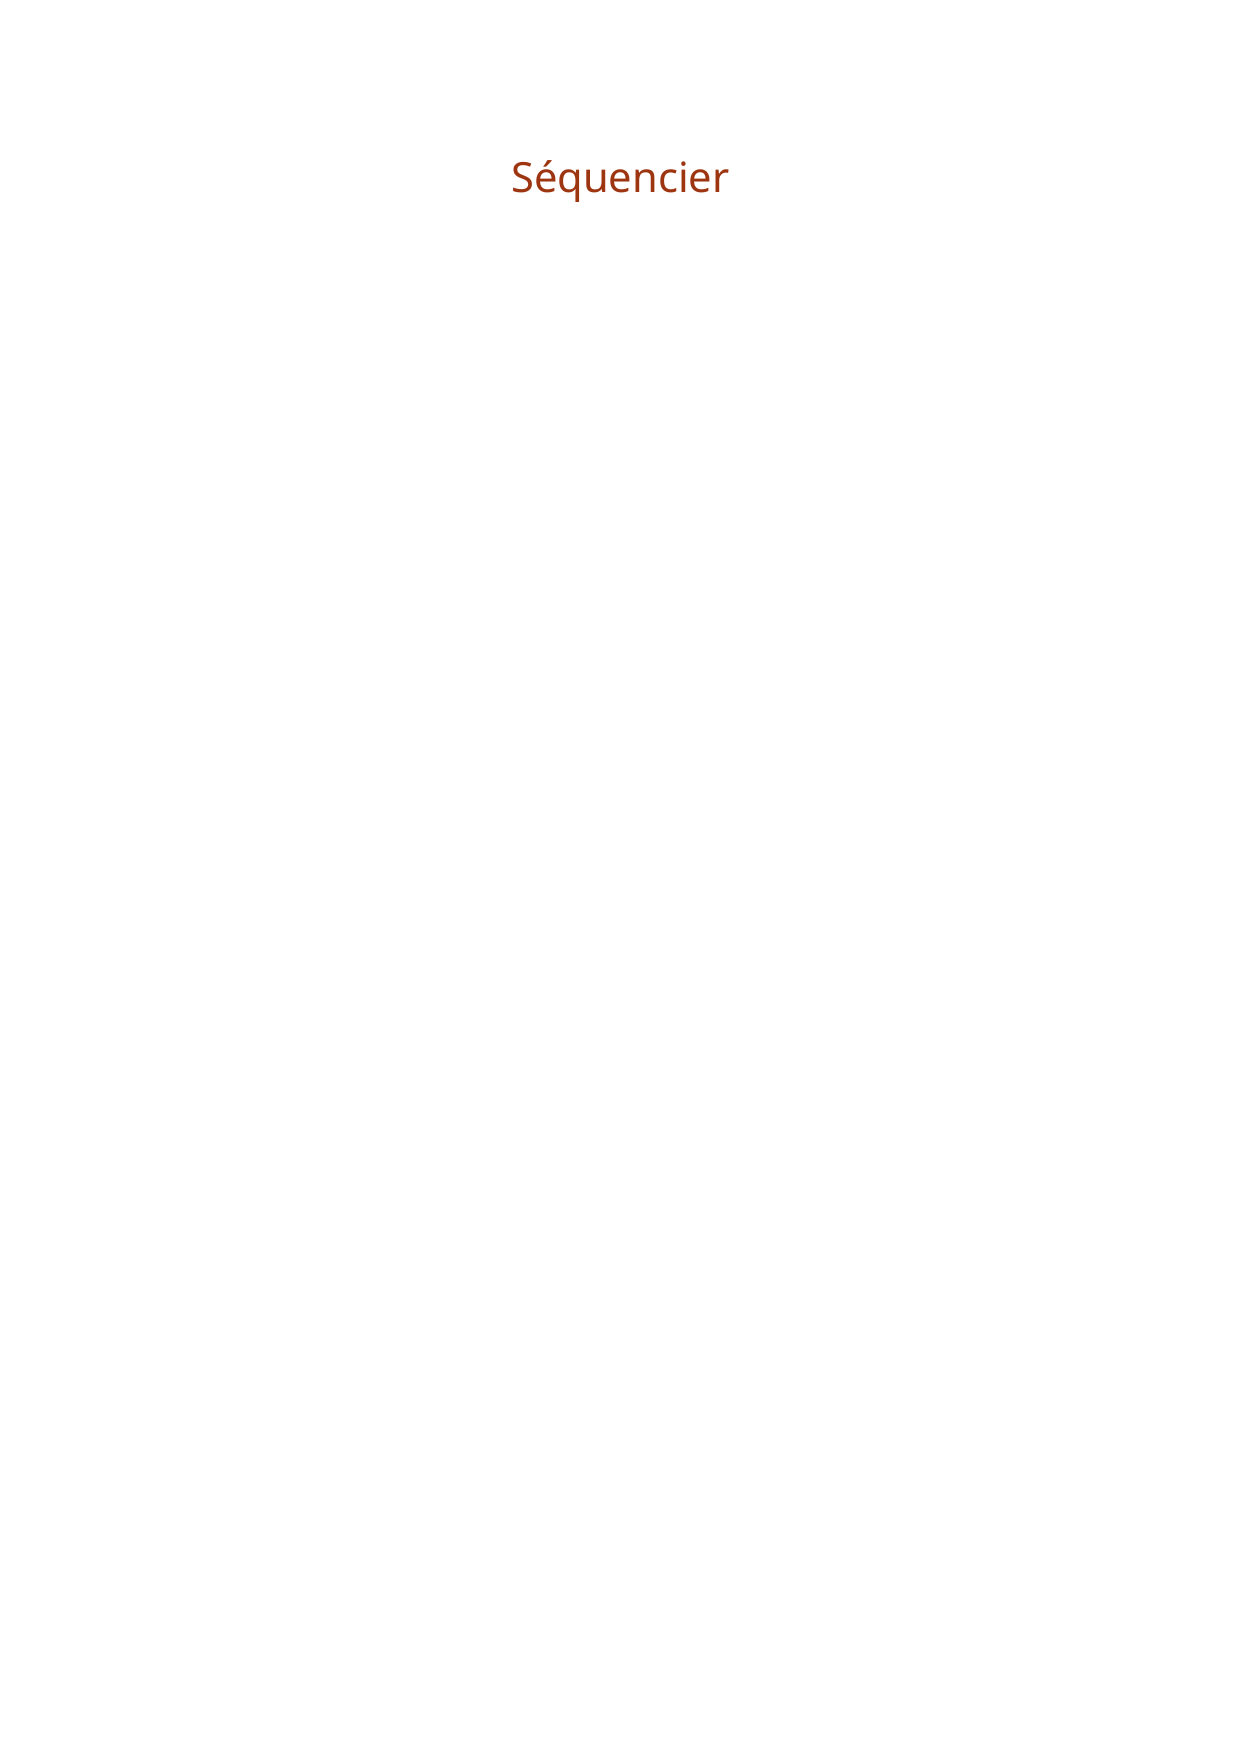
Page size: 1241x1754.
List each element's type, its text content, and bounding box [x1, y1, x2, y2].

text Séquencier [148, 148, 1093, 204]
